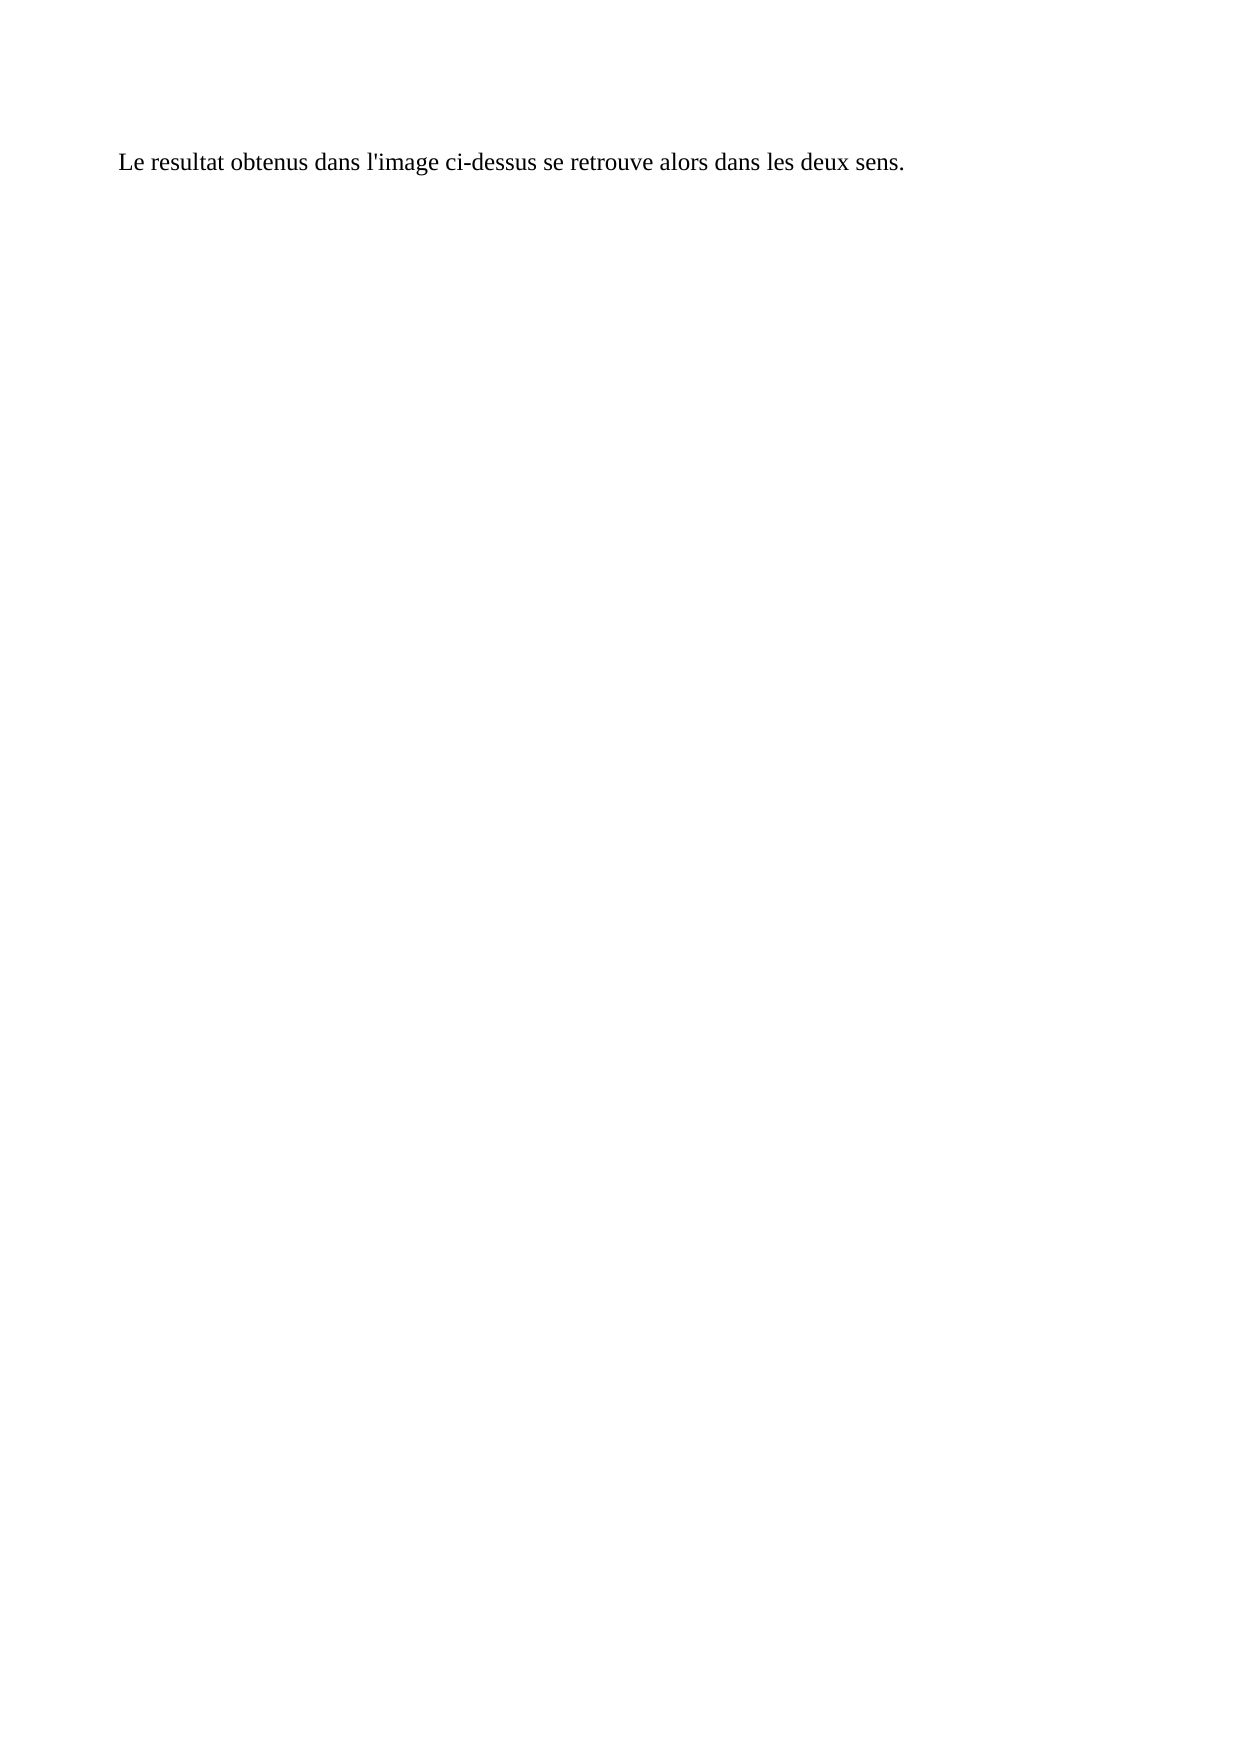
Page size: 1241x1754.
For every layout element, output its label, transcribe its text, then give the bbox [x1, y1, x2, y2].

text Le resultat obtenus dans l'image ci-dessus se retrouve alors dans les deux sens. [118, 147, 1122, 176]
